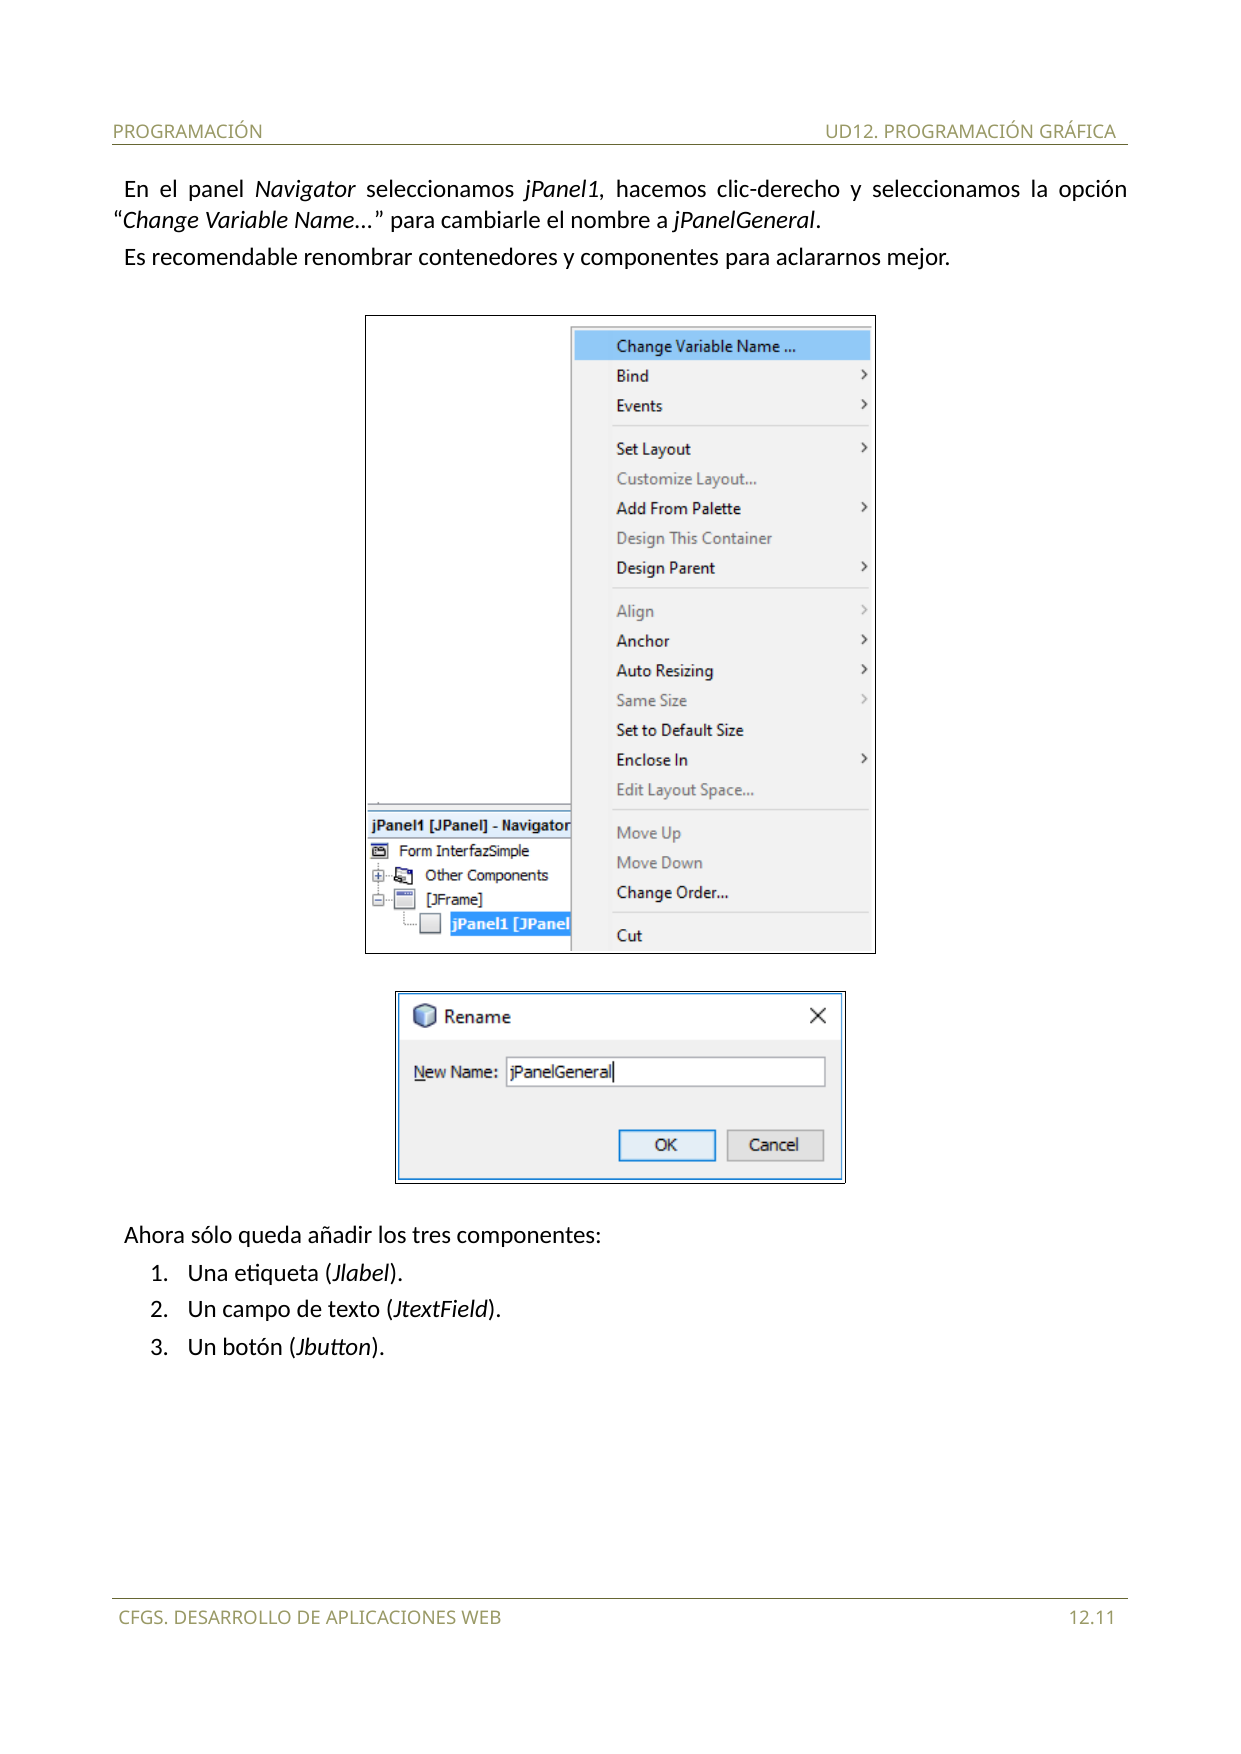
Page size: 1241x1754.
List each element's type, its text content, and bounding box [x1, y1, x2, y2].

text Es recomendable renombrar contenedores y componentes para aclararnos mejor. [112, 241, 1128, 271]
picture [367, 317, 873, 951]
list Un campo de texto (JtextField). [150, 1294, 1128, 1324]
list Una etiqueta (Jlabel). [150, 1257, 1128, 1287]
text En el panel Navigator seleccionamos jPanel1, hacemos clic-derecho y seleccionamos la opción “Change Variable Name...” para cambiarle el nombre a jPanelGeneral. [112, 173, 1128, 234]
picture [398, 993, 843, 1180]
list Un botón (Jbutton). [150, 1331, 1128, 1361]
text Ahora sólo queda añadir los tres componentes: [112, 1220, 1128, 1250]
